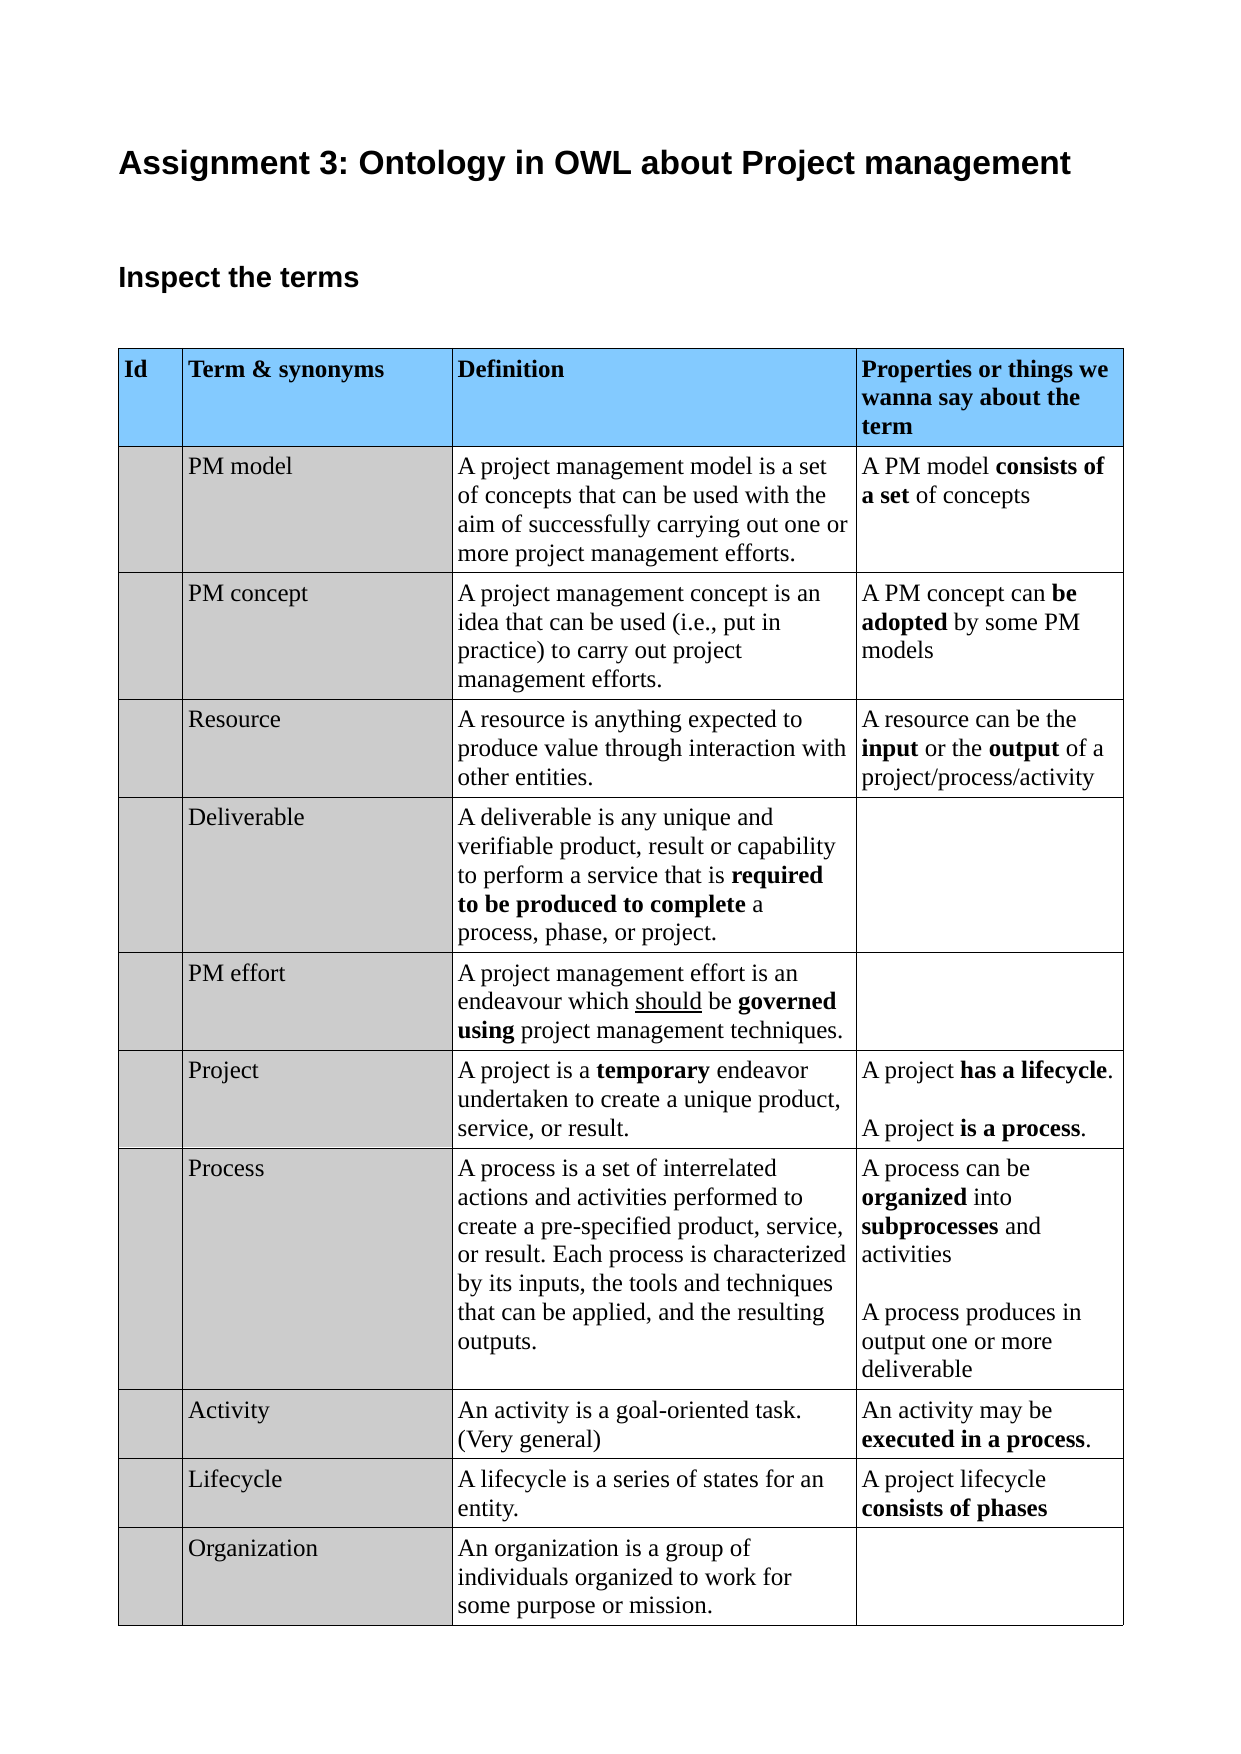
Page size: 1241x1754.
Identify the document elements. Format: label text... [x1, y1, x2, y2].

table_cell A resource can be the input or the output of a project/process/activity [857, 700, 1123, 797]
table_cell A project is a temporary endeavor undertaken to create a unique product, service, or result. [453, 1051, 856, 1147]
table_cell [119, 700, 182, 797]
table_cell [119, 1528, 182, 1625]
table_cell [119, 1051, 182, 1147]
table_cell Deliverable [183, 798, 452, 952]
table_cell A process is a set of interrelated actions and activities performed to create a pre-specified product, service, or result. Each process is characterized by its inputs, the tools and techniques that can be applied, and the resulting outputs. [453, 1149, 856, 1389]
subtitle Inspect the terms [118, 261, 1122, 294]
table_cell Organization [183, 1528, 452, 1625]
subtitle Assignment 3: Ontology in OWL about Project management [118, 143, 1122, 182]
table_cell A project has a lifecycle. A project is a process. [857, 1051, 1123, 1147]
table_cell [119, 953, 182, 1050]
table_cell [857, 1528, 1123, 1625]
table_header Id [119, 349, 182, 446]
table_cell A project lifecycle consists of phases [857, 1459, 1123, 1527]
table_cell An activity is a goal-oriented task. (Very general) [453, 1390, 856, 1458]
table_cell A lifecycle is a series of states for an entity. [453, 1459, 856, 1527]
table_cell [119, 447, 182, 572]
table_cell A PM concept can be adopted by some PM models [857, 573, 1123, 699]
table_cell Lifecycle [183, 1459, 452, 1527]
table_cell A PM model consists of a set of concepts [857, 447, 1123, 572]
table_cell Project [183, 1051, 452, 1147]
table_cell PM concept [183, 573, 452, 699]
table_header Definition [453, 349, 856, 446]
table_cell [119, 798, 182, 952]
table_cell An organization is a group of individuals organized to work for some purpose or mission. [453, 1528, 856, 1625]
table_cell A deliverable is any unique and verifiable product, result or capability to perform a service that is required to be produced to complete a process, phase, or project. [453, 798, 856, 952]
table_cell A project management concept is an idea that can be used (i.e., put in practice) to carry out project management efforts. [453, 573, 856, 699]
table_cell [119, 1390, 182, 1458]
table_cell PM model [183, 447, 452, 572]
table_cell [857, 798, 1123, 952]
table_cell Resource [183, 700, 452, 797]
table_cell A resource is anything expected to produce value through interaction with other entities. [453, 700, 856, 797]
table_cell [857, 953, 1123, 1050]
table_cell [119, 1459, 182, 1527]
table_cell A process can be organized into subprocesses and activities A process produces in output one or more deliverable [857, 1149, 1123, 1389]
table_cell A project management model is a set of concepts that can be used with the aim of successfully carrying out one or more project management efforts. [453, 447, 856, 572]
table_header Properties or things we wanna say about the term [857, 349, 1123, 446]
table_cell [119, 573, 182, 699]
table_cell An activity may be executed in a process. [857, 1390, 1123, 1458]
table_cell PM effort [183, 953, 452, 1050]
table_cell Activity [183, 1390, 452, 1458]
table_cell [119, 1149, 182, 1389]
table_header Term & synonyms [183, 349, 452, 446]
table_cell A project management effort is an endeavour which should be governed using project management techniques. [453, 953, 856, 1050]
table_cell Process [183, 1149, 452, 1389]
